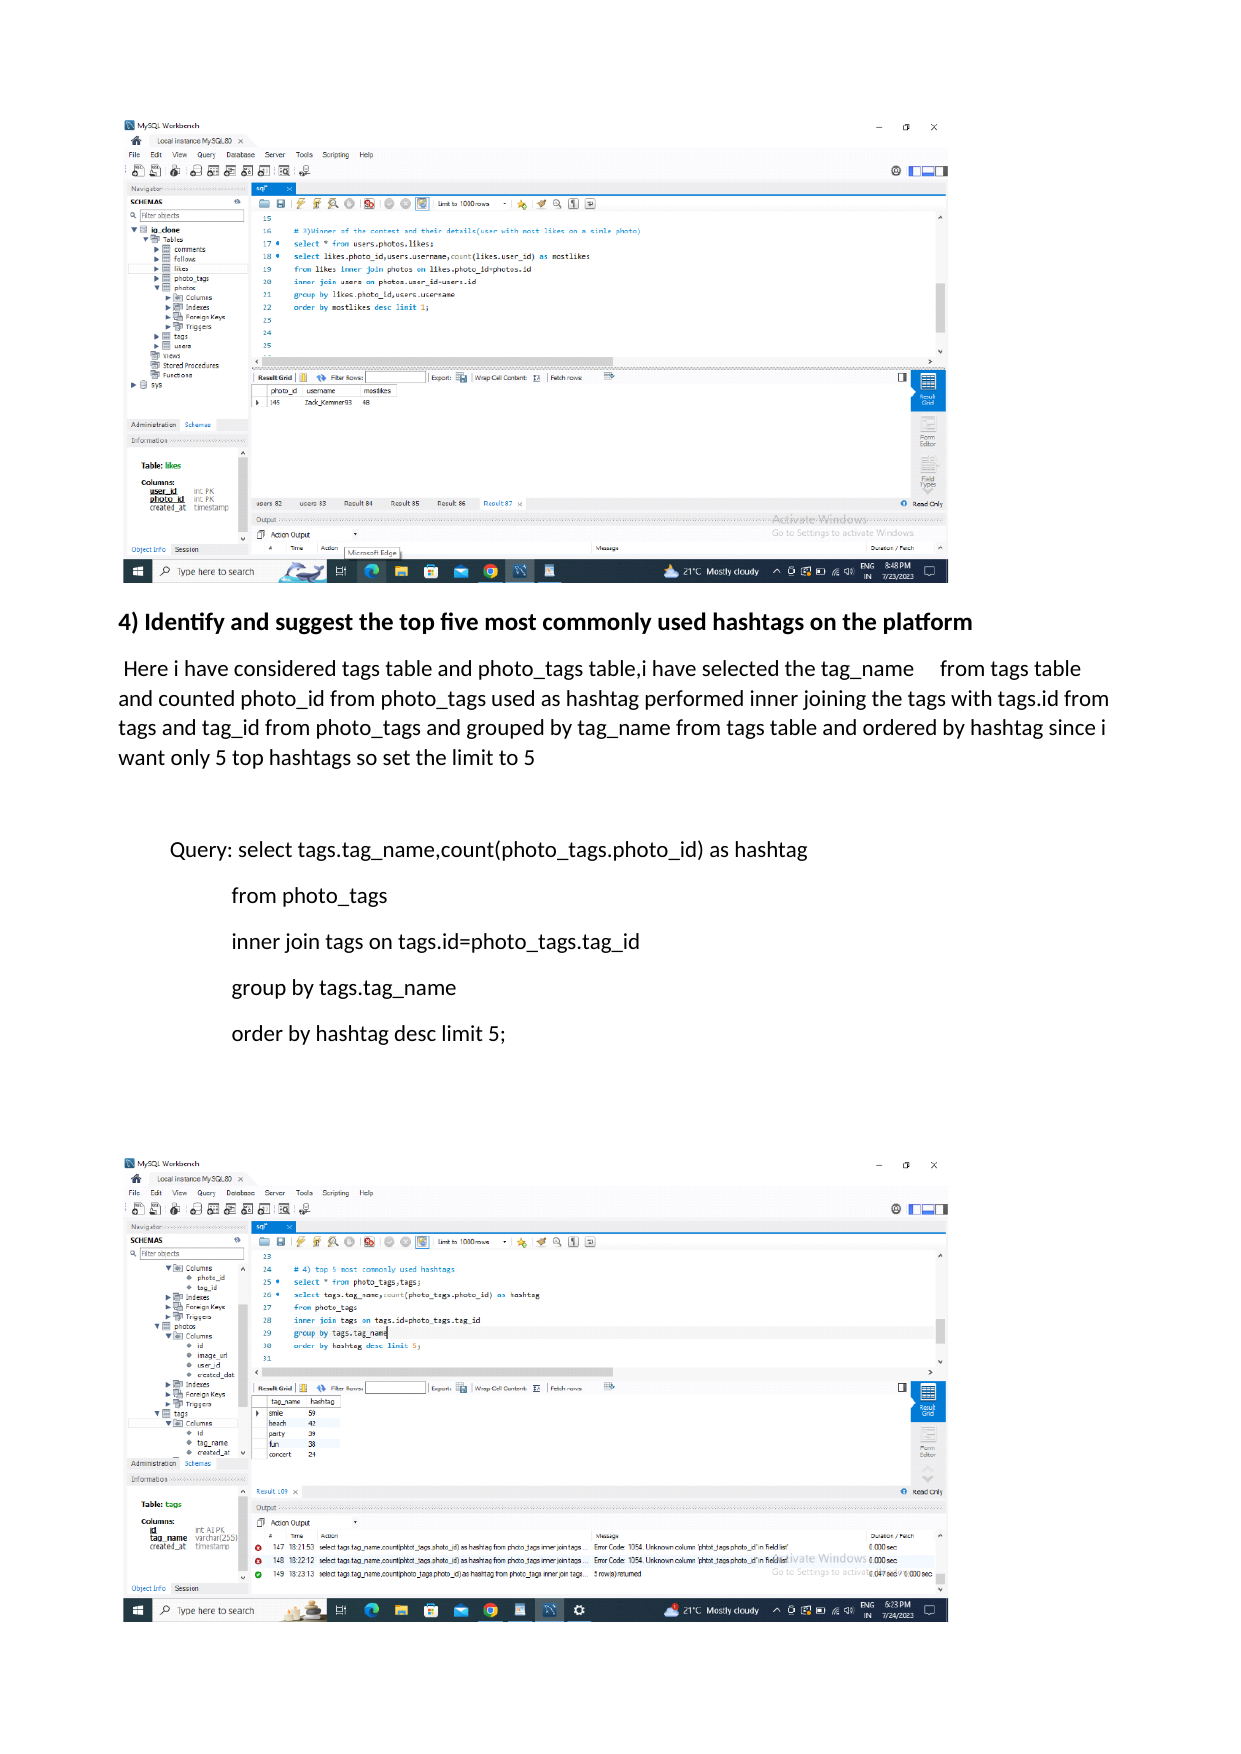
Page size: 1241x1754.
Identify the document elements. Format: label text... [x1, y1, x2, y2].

text Here i have considered tags table and photo_tags table,i have selected the tag_name from tags table and counted photo_id from photo_tags used as hashtag performed inner joining the tags with tags.id from tags and tag_id from photo_tags and grouped by tag_name from tags table and ordered by hashtag since i want only 5 top hashtags so set the limit to 5 [118, 654, 1122, 771]
text group by tags.tag_name [118, 973, 1122, 1001]
text 4) Identify and suggest the top five most commonly used hashtags on the platform [118, 606, 1122, 636]
text from photo_tags [118, 881, 1122, 909]
text order by hashtag desc limit 5; [118, 1019, 1122, 1047]
text inner join tags on tags.id=photo_tags.tag_id [118, 927, 1122, 955]
text Query: select tags.tag_name,count(photo_tags.photo_id) as hashtag [118, 835, 1122, 863]
